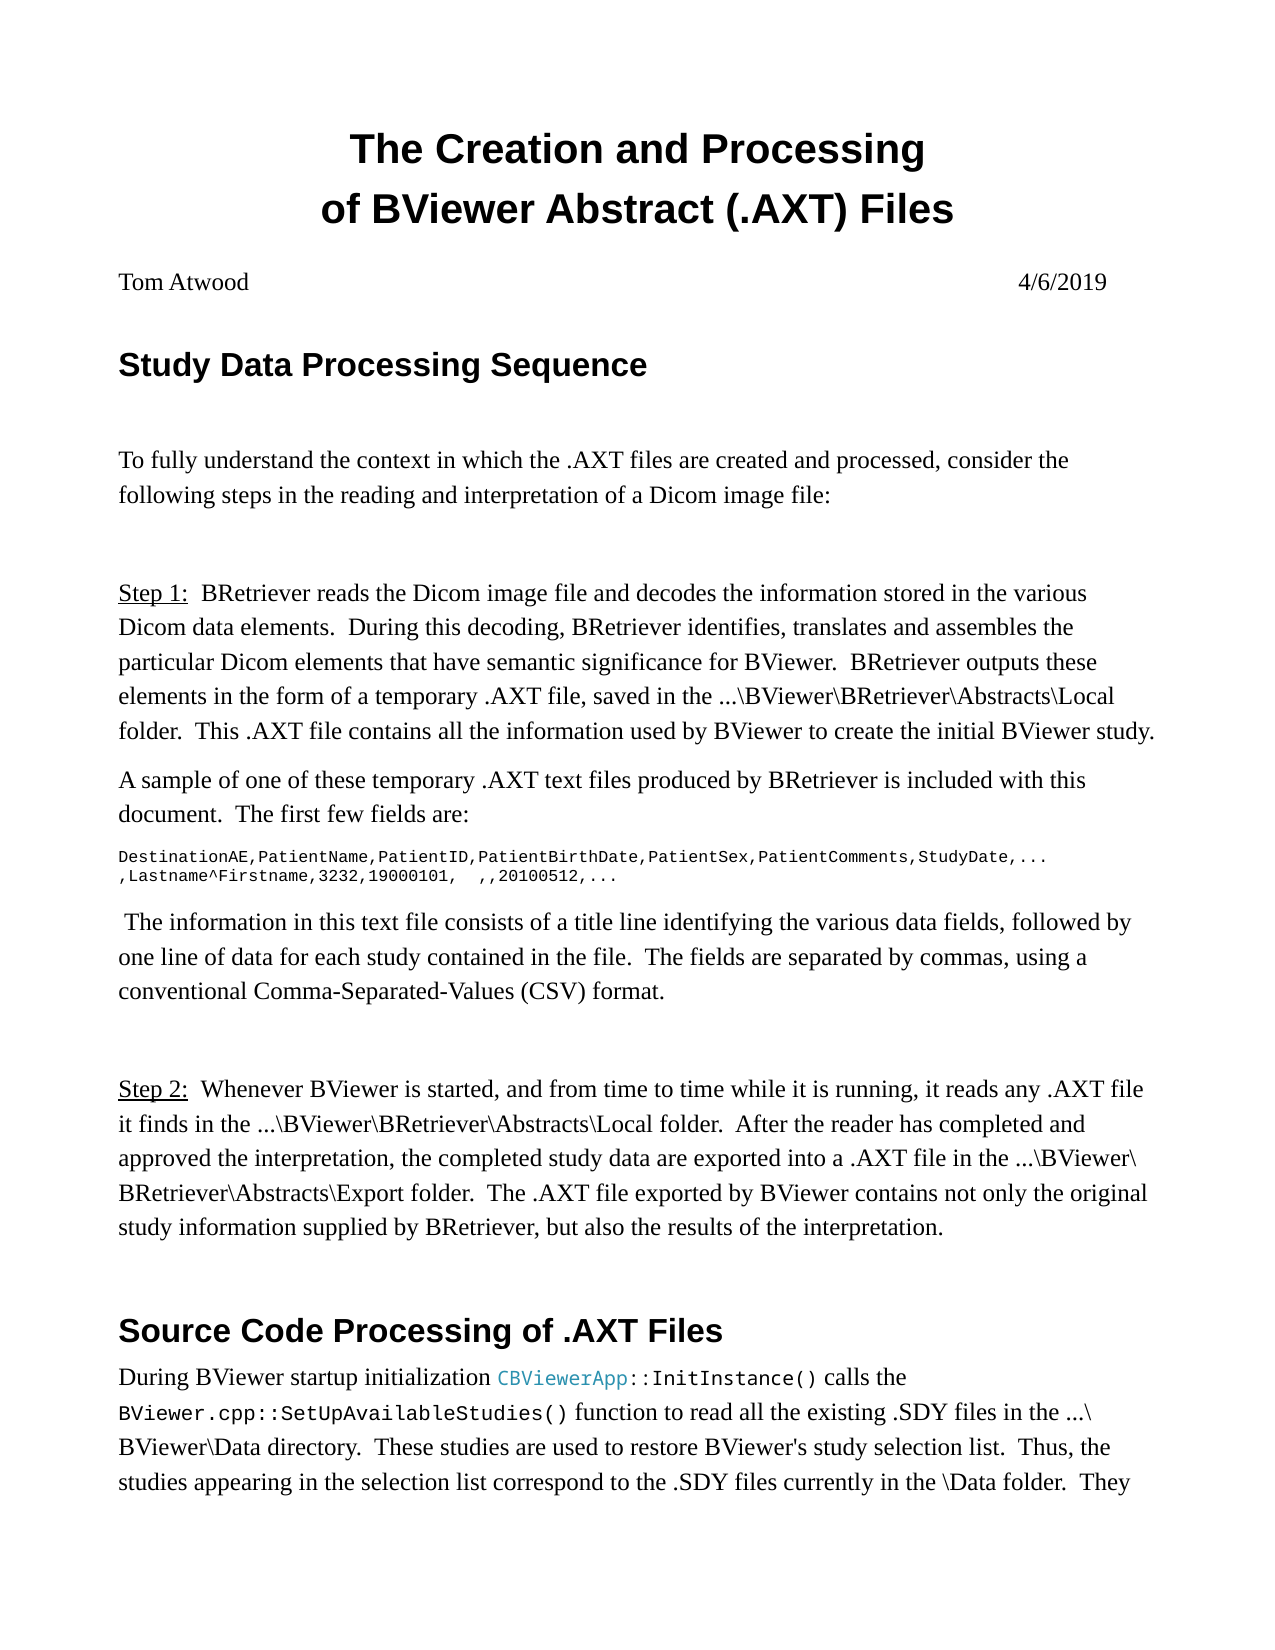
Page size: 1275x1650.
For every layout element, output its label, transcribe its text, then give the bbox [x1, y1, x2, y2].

text The information in this text file consists of a title line identifying the various data fields, followed by one line of data for each study contained in the file. The fields are separated by commas, using a conventional Comma-Separated-Values (CSV) format. [118, 907, 1157, 1005]
text Tom Atwood 4/6/2019 [118, 267, 1157, 296]
text During BViewer startup initialization CBViewerApp::InitInstance() calls the BViewer.cpp::SetUpAvailableStudies() function to read all the existing .SDY files in the ...\BViewer\Data directory. These studies are used to restore BViewer's study selection list. Thus, the studies appearing in the selection list correspond to the .SDY files currently in the \Data folder. They [118, 1362, 1157, 1495]
title of BViewer Abstract (.AXT) Files [118, 184, 1157, 232]
text DestinationAE,PatientName,PatientID,PatientBirthDate,PatientSex,PatientComments,StudyDate,... [118, 848, 1157, 867]
title The Creation and Processing [118, 124, 1157, 172]
text Step 2: Whenever BViewer is started, and from time to time while it is running, it reads any .AXT file it finds in the ...\BViewer\BRetriever\Abstracts\Local folder. After the reader has completed and approved the interpretation, the completed study data are exported into a .AXT file in the ...\BViewer\BRetriever\Abstracts\Export folder. The .AXT file exported by BViewer contains not only the original study information supplied by BRetriever, but also the results of the interpretation. [118, 1074, 1157, 1241]
subtitle Study Data Processing Sequence [118, 345, 1157, 384]
text Step 1: BRetriever reads the Dicom image file and decodes the information stored in the various Dicom data elements. During this decoding, BRetriever identifies, translates and assembles the particular Dicom elements that have semantic significance for BViewer. BRetriever outputs these elements in the form of a temporary .AXT file, saved in the ...\BViewer\BRetriever\Abstracts\Local folder. This .AXT file contains all the information used by BViewer to create the initial BViewer study. [118, 578, 1157, 744]
text To fully understand the context in which the .AXT files are created and processed, consider the following steps in the reading and interpretation of a Dicom image file: [118, 445, 1157, 508]
text A sample of one of these temporary .AXT text files produced by BRetriever is included with this document. The first few fields are: [118, 765, 1157, 828]
text ,Lastname^Firstname,3232,19000101, ,,20100512,... [118, 867, 1157, 886]
subtitle Source Code Processing of .AXT Files [118, 1311, 1157, 1349]
